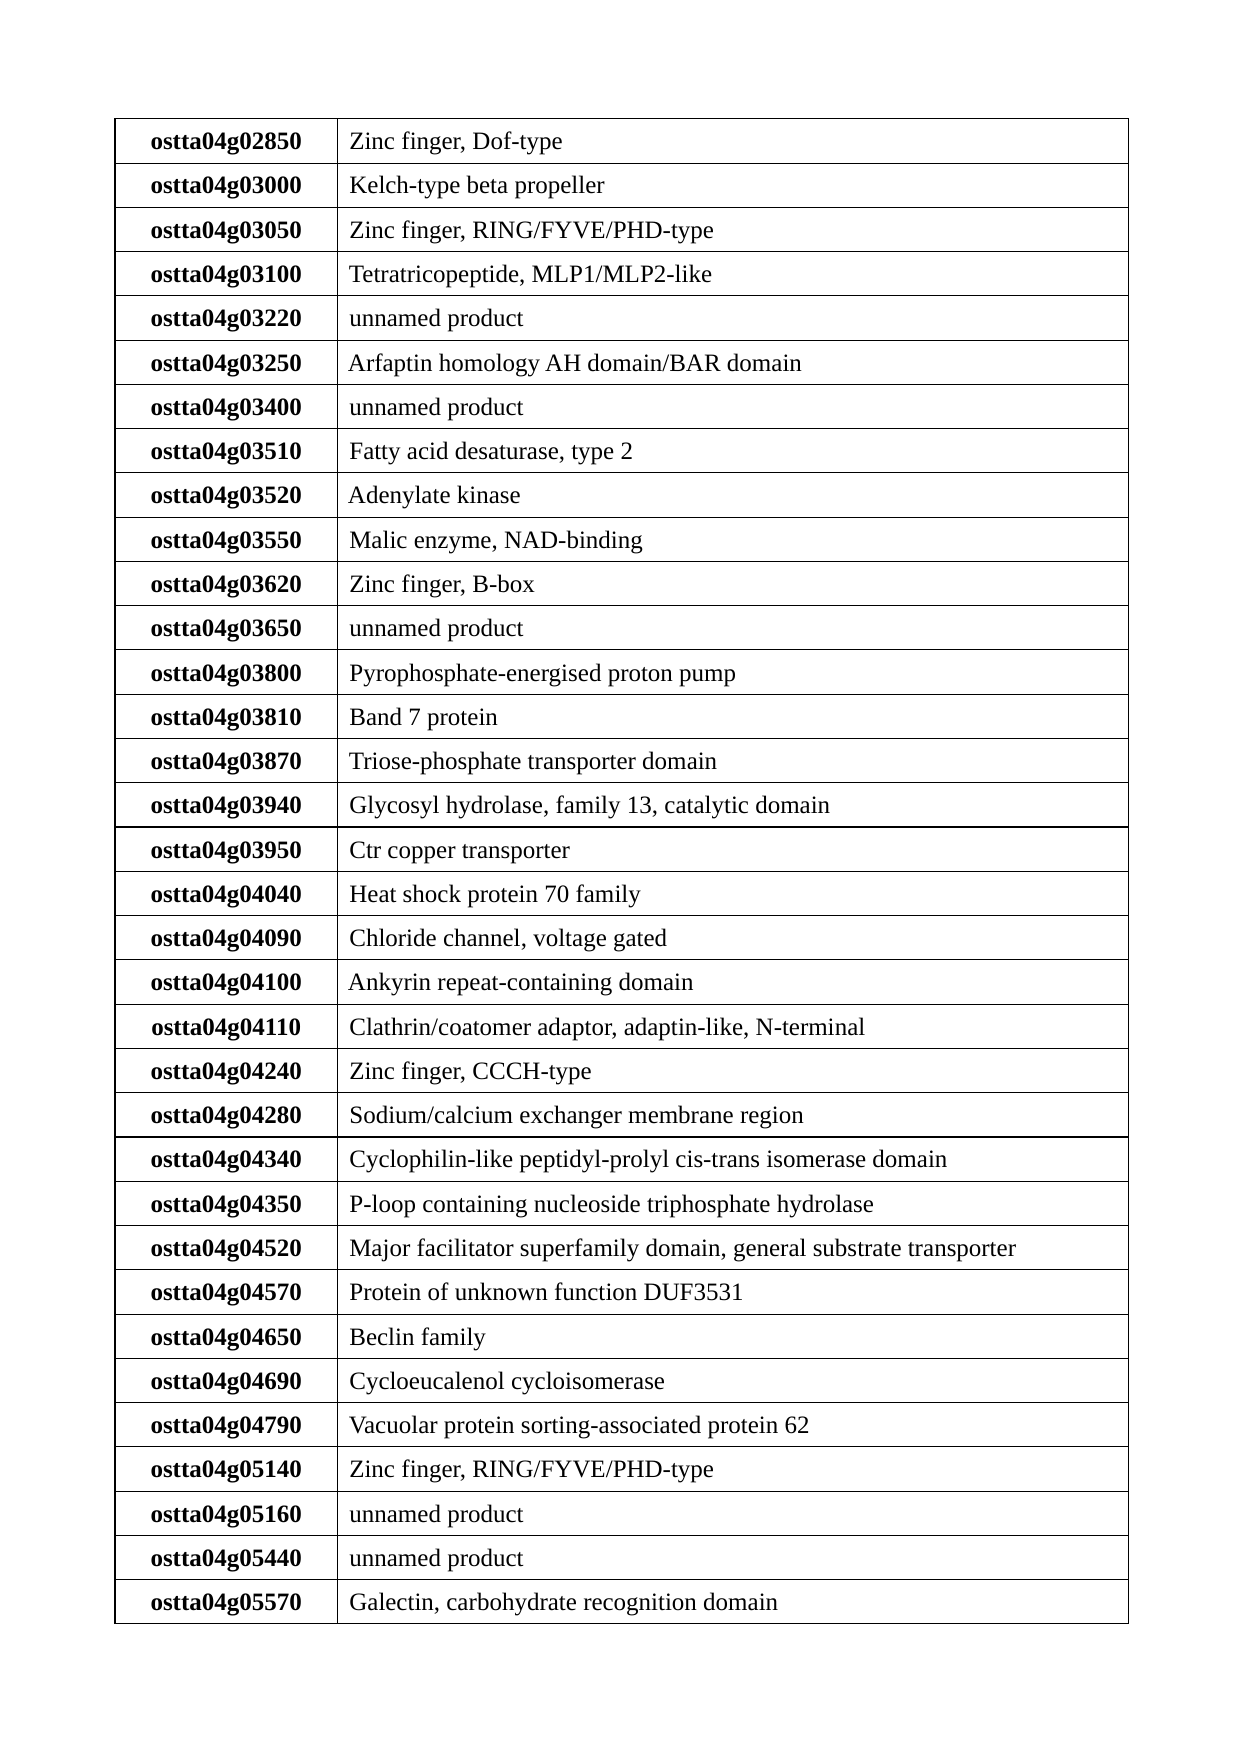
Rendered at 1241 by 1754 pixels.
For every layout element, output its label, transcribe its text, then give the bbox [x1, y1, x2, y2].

table_cell Chloride channel, voltage gated [338, 916, 1128, 959]
table_cell ostta04g03050 [116, 208, 337, 251]
table_cell Malic enzyme, NAD-binding [338, 518, 1128, 561]
table_cell Kelch-type beta propeller [338, 164, 1128, 207]
table_cell [1129, 959, 1240, 1003]
table_cell Zinc finger, CCCH-type [338, 1049, 1128, 1092]
table_cell ostta04g03950 [116, 828, 337, 871]
table_cell [1129, 1314, 1240, 1358]
table_cell [1129, 1004, 1240, 1048]
table_cell ostta04g04690 [116, 1359, 337, 1402]
table_cell ostta04g03250 [116, 341, 337, 384]
table_cell [1129, 1579, 1240, 1623]
table_cell ostta04g03100 [116, 252, 337, 295]
table_cell ostta04g04520 [116, 1226, 337, 1269]
table_cell ostta04g02850 [116, 119, 337, 162]
table_cell [1129, 649, 1240, 694]
table_cell ostta04g04100 [116, 960, 337, 1003]
table_cell [1129, 605, 1240, 649]
table_cell [1129, 1491, 1240, 1535]
table_cell Zinc finger, RING/FYVE/PHD-type [338, 208, 1128, 251]
table_cell ostta04g03220 [116, 296, 337, 339]
table_cell ostta04g04570 [116, 1270, 337, 1313]
table_cell [1129, 915, 1240, 959]
table_cell unnamed product [338, 1536, 1128, 1579]
table_cell ostta04g04350 [116, 1182, 337, 1225]
table_cell Ankyrin repeat-containing domain [338, 960, 1128, 1003]
table_cell Clathrin/coatomer adaptor, adaptin-like, N-terminal [338, 1005, 1128, 1048]
table_cell Zinc finger, RING/FYVE/PHD-type [338, 1447, 1128, 1491]
table_cell unnamed product [338, 606, 1128, 649]
table_cell Cyclophilin-like peptidyl-prolyl cis-trans isomerase domain [338, 1138, 1128, 1181]
table_cell [1129, 1269, 1240, 1313]
table_cell ostta04g04790 [116, 1403, 337, 1446]
table_cell Cycloeucalenol cycloisomerase [338, 1359, 1128, 1402]
table_cell [1129, 1048, 1240, 1092]
table_cell [1129, 472, 1240, 517]
table_cell Galectin, carbohydrate recognition domain [338, 1580, 1128, 1623]
table_cell [1129, 1181, 1240, 1225]
table_cell ostta04g03520 [116, 473, 337, 517]
table_cell Adenylate kinase [338, 473, 1128, 517]
table_cell Zinc finger, Dof-type [338, 119, 1128, 162]
table_cell Heat shock protein 70 family [338, 872, 1128, 915]
table_cell ostta04g03510 [116, 429, 337, 472]
table_cell ostta04g04110 [116, 1005, 337, 1048]
table_cell [1129, 694, 1240, 738]
table_cell [1129, 1446, 1240, 1491]
table_cell ostta04g04040 [116, 872, 337, 915]
table_cell Pyrophosphate-energised proton pump [338, 650, 1128, 694]
table_cell ostta04g03000 [116, 164, 337, 207]
table_cell ostta04g04090 [116, 916, 337, 959]
table_cell Sodium/calcium exchanger membrane region [338, 1093, 1128, 1136]
table_cell unnamed product [338, 296, 1128, 339]
table_cell ostta04g04340 [116, 1138, 337, 1181]
table_cell [1129, 871, 1240, 915]
table_cell [1129, 295, 1240, 339]
table_cell [1129, 782, 1240, 826]
table_cell ostta04g05160 [116, 1492, 337, 1535]
table_cell Arfaptin homology AH domain/BAR domain [338, 341, 1128, 384]
table_cell ostta04g03940 [116, 783, 337, 826]
table_cell ostta04g03400 [116, 385, 337, 428]
table_cell [1129, 428, 1240, 472]
table_cell [1129, 1358, 1240, 1402]
table_cell [1129, 826, 1240, 871]
table_cell Major facilitator superfamily domain, general substrate transporter [338, 1226, 1128, 1269]
table_cell [1129, 1092, 1240, 1136]
table_cell Ctr copper transporter [338, 828, 1128, 871]
table_cell ostta04g05440 [116, 1536, 337, 1579]
table_cell [1129, 1136, 1240, 1181]
table_cell ostta04g03650 [116, 606, 337, 649]
table_cell Beclin family [338, 1315, 1128, 1358]
table_cell ostta04g03870 [116, 739, 337, 782]
table_cell P-loop containing nucleoside triphosphate hydrolase [338, 1182, 1128, 1225]
table_cell ostta04g03810 [116, 695, 337, 738]
table_cell ostta04g05140 [116, 1447, 337, 1491]
table_cell Tetratricopeptide, MLP1/MLP2-like [338, 252, 1128, 295]
table_cell [1129, 207, 1240, 251]
table_cell [1129, 1225, 1240, 1269]
table_cell Glycosyl hydrolase, family 13, catalytic domain [338, 783, 1128, 826]
table_cell unnamed product [338, 1492, 1128, 1535]
table_cell [1129, 340, 1240, 384]
table_cell ostta04g04280 [116, 1093, 337, 1136]
table_cell Triose-phosphate transporter domain [338, 739, 1128, 782]
table_cell ostta04g03800 [116, 650, 337, 694]
table_cell ostta04g04240 [116, 1049, 337, 1092]
table_cell [1129, 1402, 1240, 1446]
table_cell ostta04g03620 [116, 562, 337, 605]
table_cell [1129, 118, 1240, 162]
table_cell ostta04g05570 [116, 1580, 337, 1623]
table_cell unnamed product [338, 385, 1128, 428]
table_cell Fatty acid desaturase, type 2 [338, 429, 1128, 472]
table_cell Zinc finger, B-box [338, 562, 1128, 605]
table_cell [1129, 251, 1240, 295]
table_cell Vacuolar protein sorting-associated protein 62 [338, 1403, 1128, 1446]
table_cell ostta04g04650 [116, 1315, 337, 1358]
table_cell Protein of unknown function DUF3531 [338, 1270, 1128, 1313]
table_cell ostta04g03550 [116, 518, 337, 561]
table_cell [1129, 163, 1240, 207]
table_cell [1129, 1535, 1240, 1579]
table_cell [1129, 738, 1240, 782]
table_cell [1129, 384, 1240, 428]
table_cell [1129, 561, 1240, 605]
table_cell [1129, 517, 1240, 561]
table_cell Band 7 protein [338, 695, 1128, 738]
